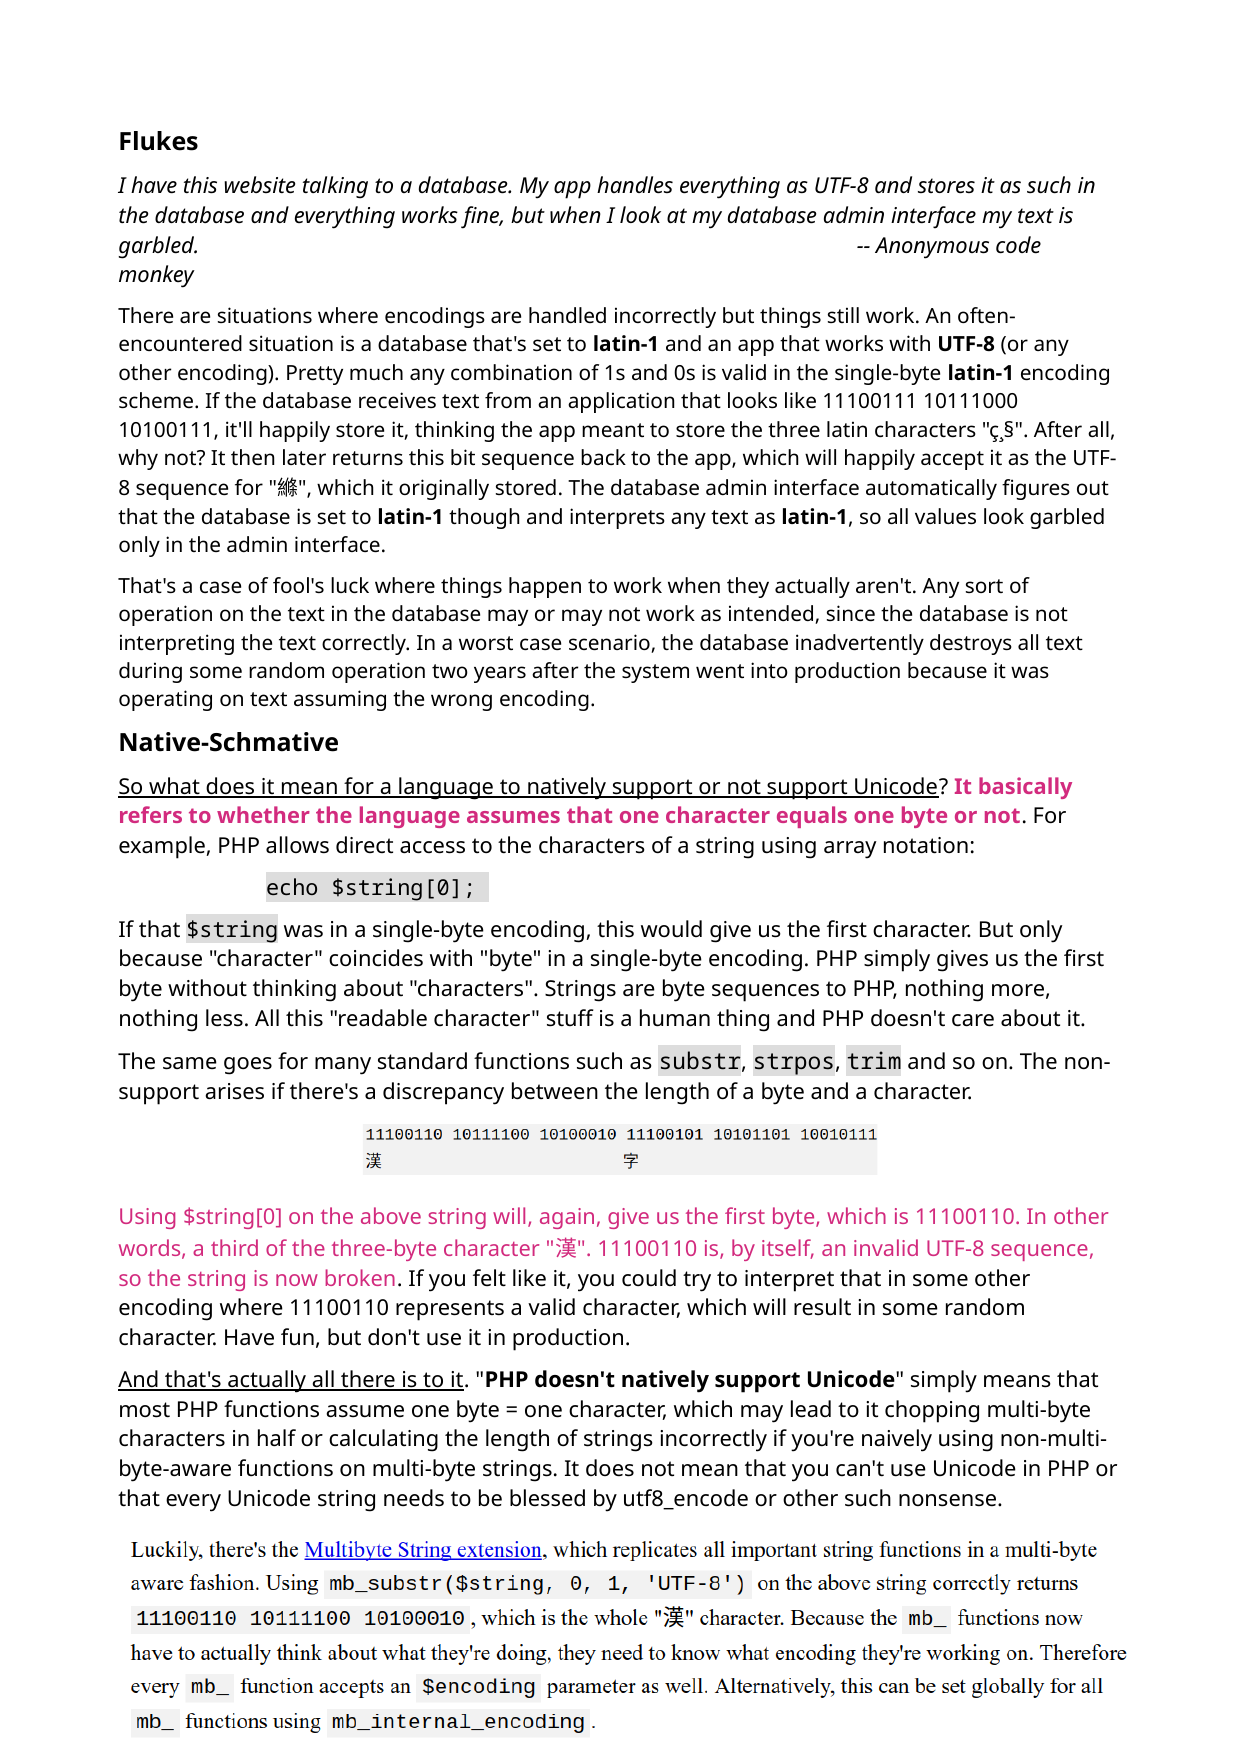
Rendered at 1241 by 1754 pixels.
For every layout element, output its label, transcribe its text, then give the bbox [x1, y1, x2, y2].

picture [125, 1535, 1130, 1738]
text So what does it mean for a language to natively support or not support Unicode? It basically refers to whether the language assumes that one character equals one byte or not. For example, PHP allows direct access to the characters of a string using array notation: [118, 771, 1122, 860]
text echo $string[0]; [118, 872, 1122, 902]
picture [362, 1124, 878, 1175]
text The same goes for many standard functions such as substr, strpos, trim and so on. The non-support arises if there's a discrepancy between the length of a byte and a character. [118, 1045, 1122, 1106]
text If that $string was in a single-byte encoding, this would give us the first character. But only because "character" coincides with "byte" in a single-byte encoding. PHP simply gives us the first byte without thinking about "characters". Strings are byte sequences to PHP, nothing more, nothing less. All this "readable character" stuff is a human thing and PHP doesn't care about it. [118, 914, 1122, 1033]
text Using $string[0] on the above string will, again, give us the first byte, which is 11100110. In other words, a third of the three-byte character "漢". 11100110 is, by itself, an invalid UTF-8 sequence, so the string is now broken. If you felt like it, you could try to interpret that in some other encoding where 11100110 represents a valid character, which will result in some random character. Have fun, but don't use it in production. [118, 1201, 1122, 1352]
text I have this website talking to a database. My app handles everything as UTF-8 and stores it as such in the database and everything works fine, but when I look at my database admin interface my text is garbled. -- Anonymous code monkey [118, 170, 1122, 289]
text And that's actually all there is to it. "PHP doesn't natively support Unicode" simply means that most PHP functions assume one byte = one character, which may lead to it chopping multi-byte characters in half or calculating the length of strings incorrectly if you're naively using non-multi-byte-aware functions on multi-byte strings. It does not mean that you can't use Unicode in PHP or that every Unicode string needs to be blessed by utf8_encode or other such nonsense. [118, 1364, 1122, 1513]
text That's a case of fool's luck where things happen to work when they actually aren't. Any sort of operation on the text in the database may or may not work as intended, since the database is not interpreting the text correctly. In a worst case scenario, the database inadvertently destroys all text during some random operation two years after the system went into production because it was operating on text assuming the wrong encoding. [118, 571, 1122, 713]
text Native-Schmative [118, 725, 1122, 759]
text There are situations where encodings are handled incorrectly but things still work. An often-encountered situation is a database that's set to latin-1 and an app that works with UTF-8 (or any other encoding). Pretty much any combination of 1s and 0s is valid in the single-byte latin-1 encoding scheme. If the database receives text from an application that looks like 11100111 10111000 10100111, it'll happily store it, thinking the app meant to store the three latin characters "ç¸§". After all, why not? It then later returns this bit sequence back to the app, which will happily accept it as the UTF-8 sequence for "縧", which it originally stored. The database admin interface automatically figures out that the database is set to latin-1 though and interprets any text as latin-1, so all values look garbled only in the admin interface. [118, 301, 1122, 559]
text Flukes [118, 124, 1122, 158]
